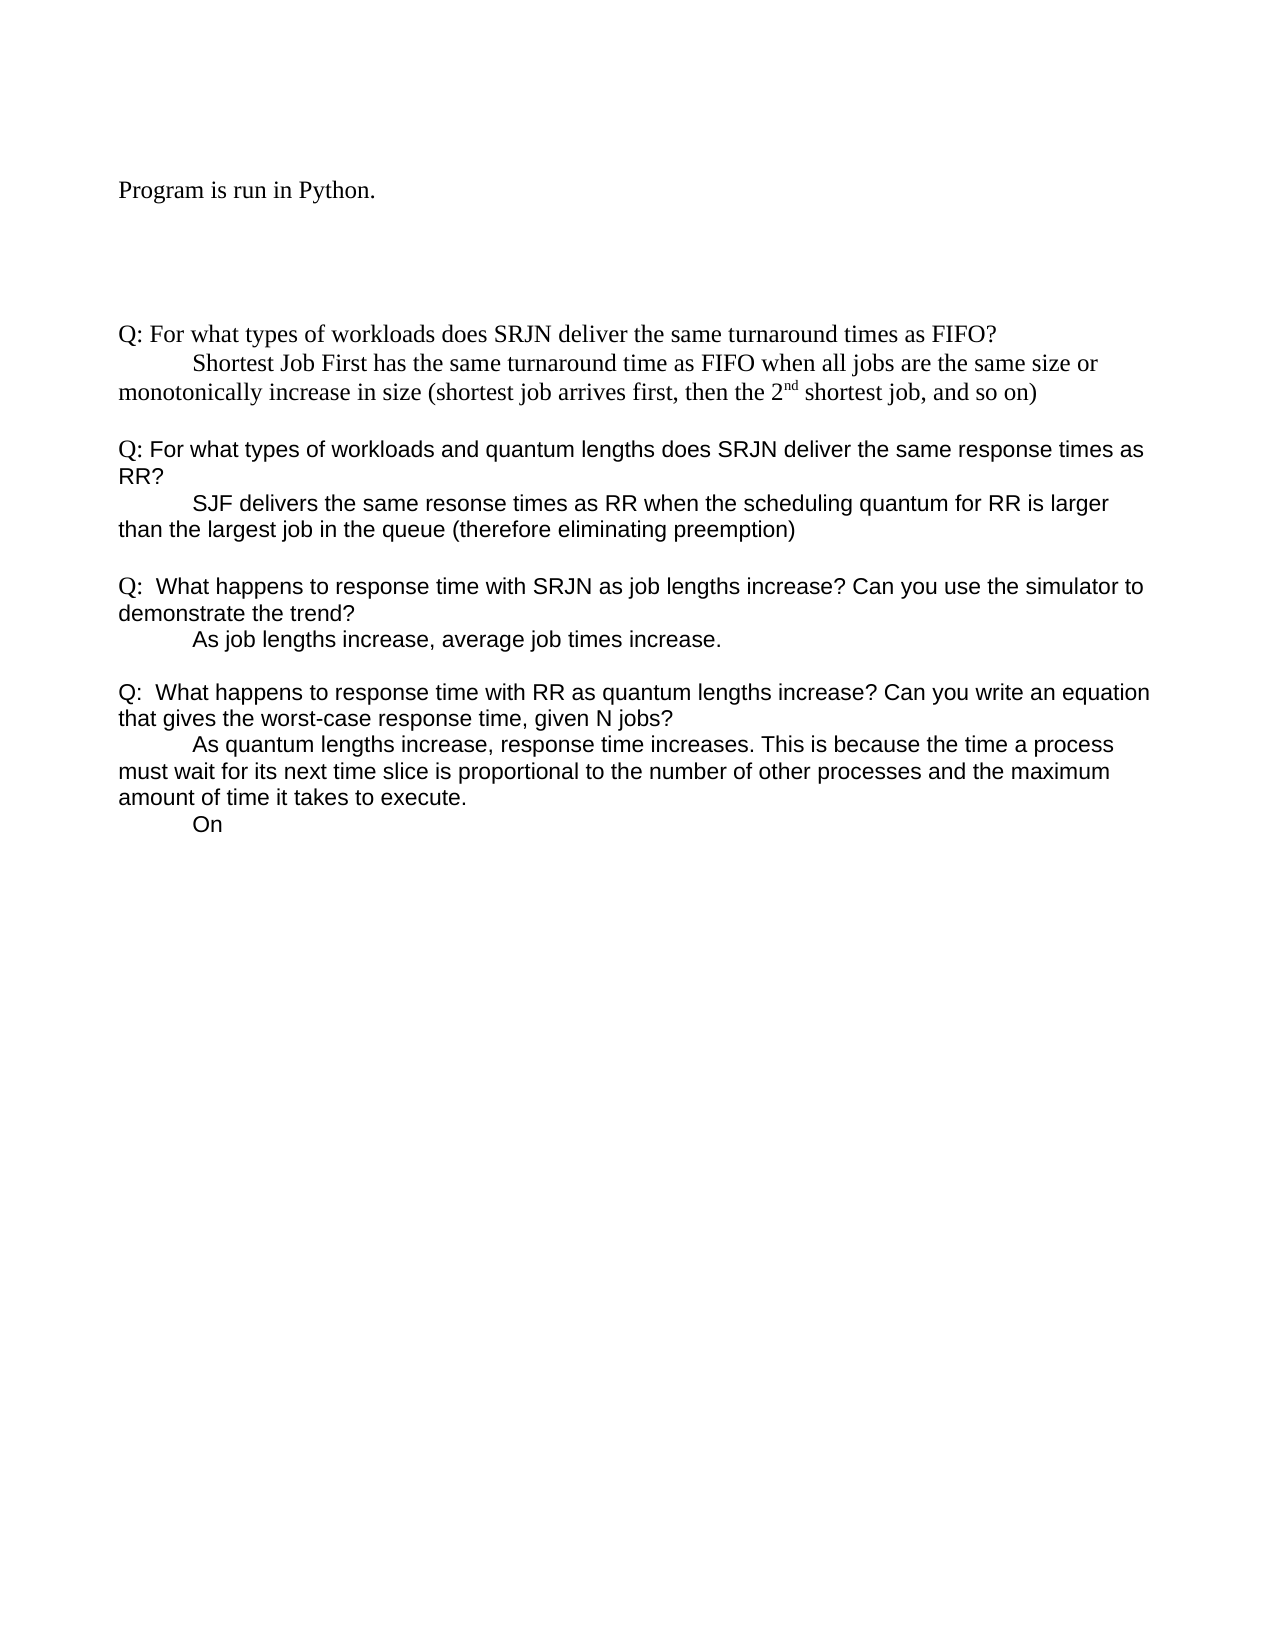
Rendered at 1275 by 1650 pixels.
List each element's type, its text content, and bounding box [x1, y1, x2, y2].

text Q: What happens to response time with RR as quantum lengths increase? Can you write an equation that gives the worst-case response time, given N jobs? [118, 679, 1157, 731]
text Q: For what types of workloads does SRJN deliver the same turnaround times as FIFO? [118, 319, 1157, 348]
text As job lengths increase, average job times increase. [118, 626, 1157, 652]
text On [118, 811, 1157, 837]
text As quantum lengths increase, response time increases. This is because the time a process must wait for its next time slice is proportional to the number of other processes and the maximum amount of time it takes to execute. [118, 731, 1157, 811]
text Q: What happens to response time with SRJN as job lengths increase? Can you use the simulator to demonstrate the trend? [118, 571, 1157, 626]
text Q: For what types of workloads and quantum lengths does SRJN deliver the same response times as RR? [118, 434, 1157, 489]
text Shortest Job First has the same turnaround time as FIFO when all jobs are the same size or monotonically increase in size (shortest job arrives first, then the 2nd shortest job, and so on) [118, 348, 1157, 406]
text SJF delivers the same resonse times as RR when the scheduling quantum for RR is larger than the largest job in the queue (therefore eliminating preemption) [118, 489, 1157, 542]
text Program is run in Python. [118, 176, 1157, 204]
